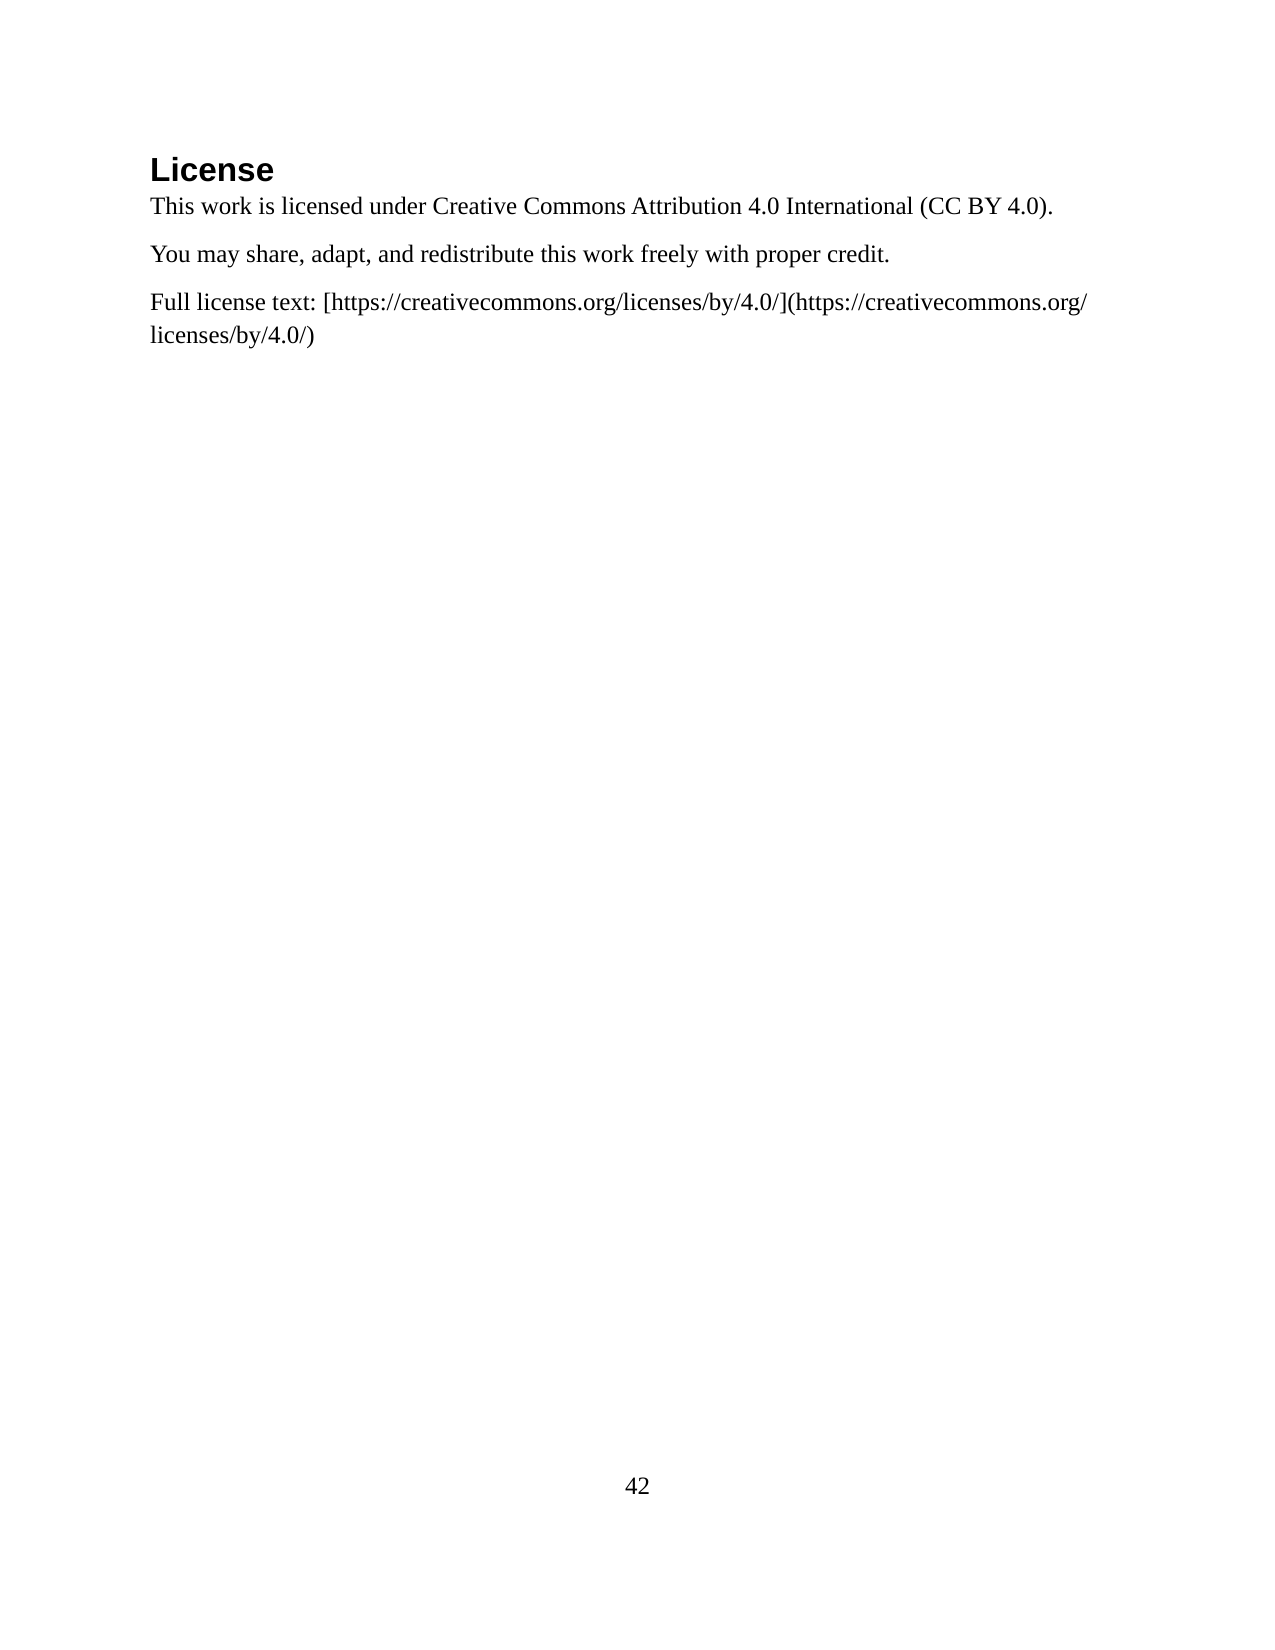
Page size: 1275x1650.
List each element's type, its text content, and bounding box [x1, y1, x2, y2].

subtitle License [150, 150, 1125, 188]
text This work is licensed under Creative Commons Attribution 4.0 International (CC BY 4.0). [150, 191, 1125, 220]
text Full license text: [https://creativecommons.org/licenses/by/4.0/](https://creativecommons.org/licenses/by/4.0/) [150, 287, 1125, 348]
text You may share, adapt, and redistribute this work freely with proper credit. [150, 239, 1125, 268]
